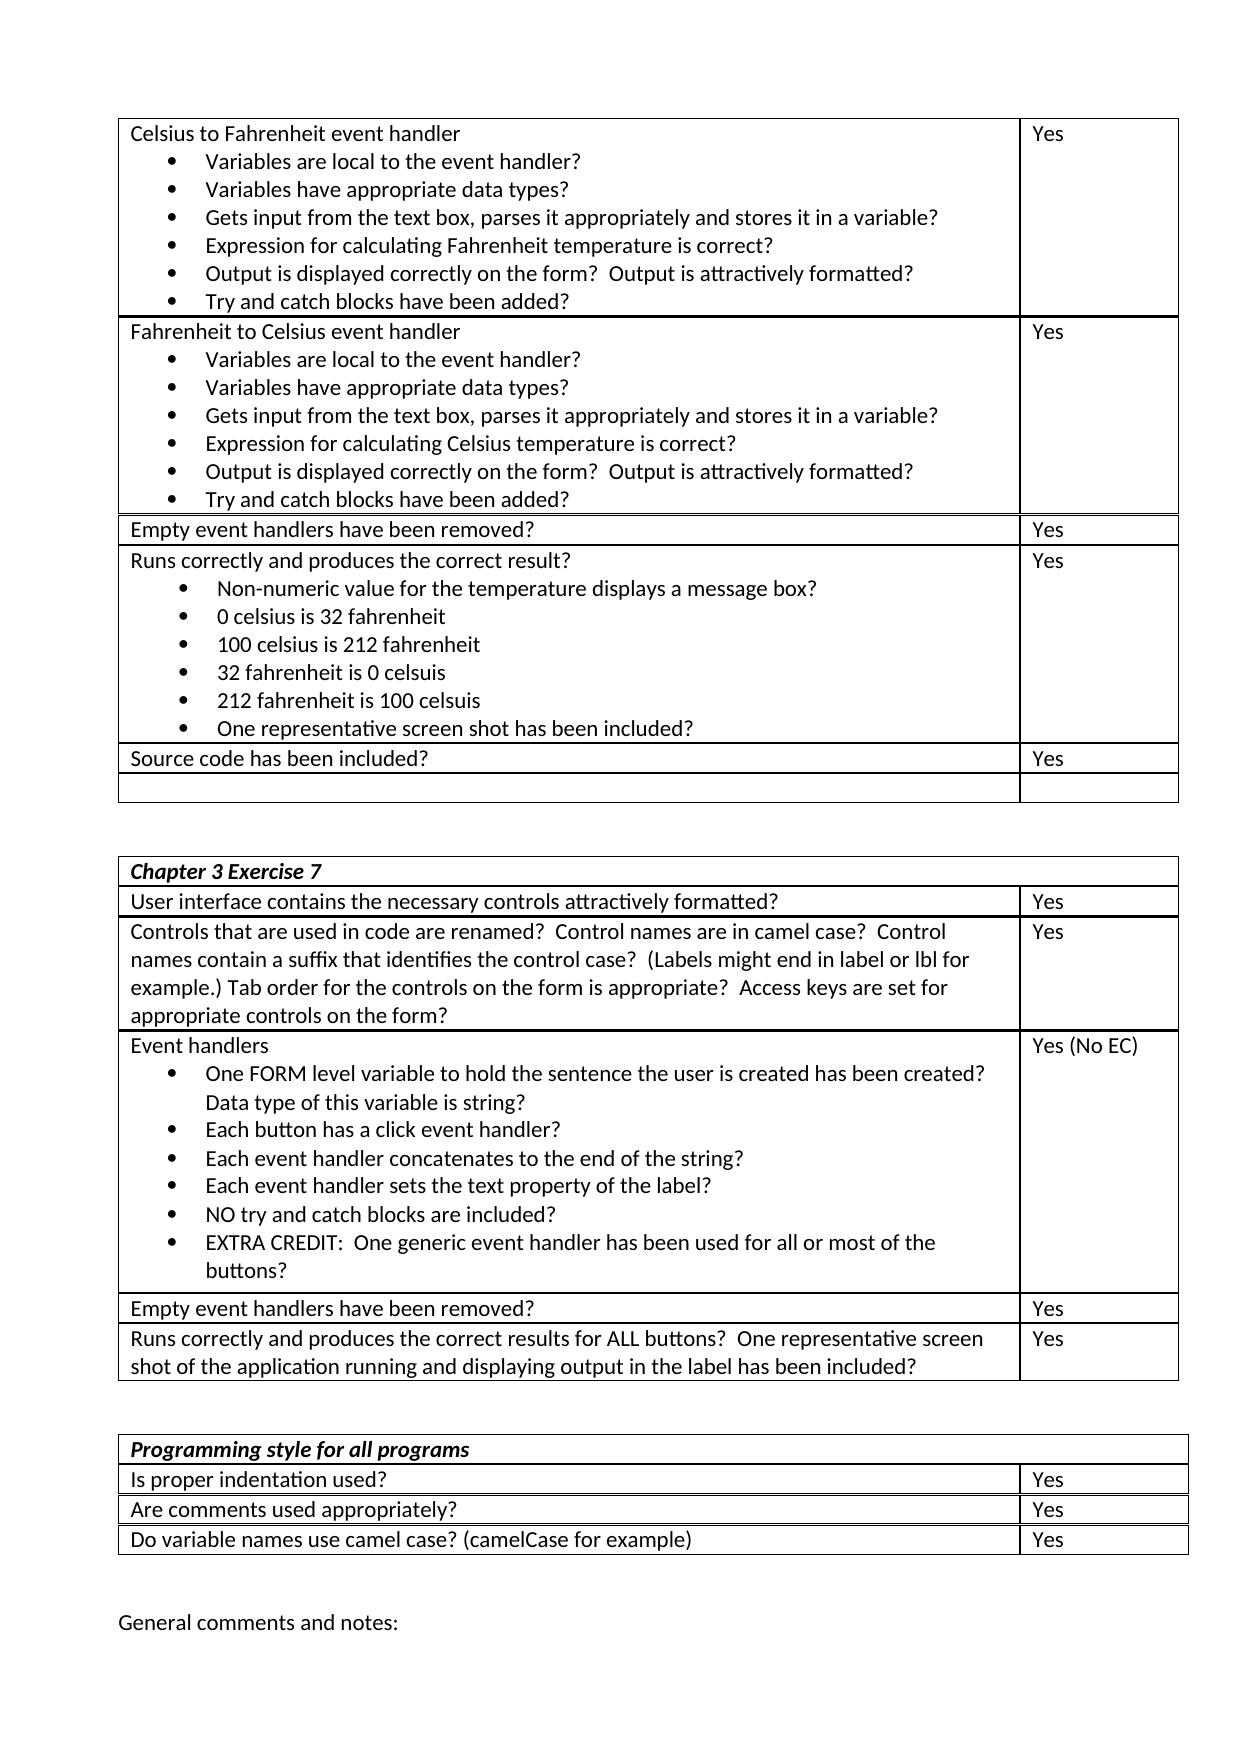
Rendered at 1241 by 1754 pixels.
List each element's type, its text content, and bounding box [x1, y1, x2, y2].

table_cell Runs correctly and produces the correct results for ALL buttons? One representative screen shot of the application running and displaying output in the label has been included? [119, 1324, 1019, 1380]
table_cell Yes [1021, 918, 1178, 1029]
table_cell Yes [1021, 1465, 1188, 1493]
table_cell Is proper indentation used? [119, 1465, 1019, 1493]
table_cell Empty event handlers have been removed? [119, 516, 1019, 544]
table_cell Yes [1021, 744, 1178, 772]
table_cell Yes [1021, 1324, 1178, 1380]
table_cell [1021, 774, 1178, 802]
table_header Programming style for all programs [119, 1435, 1188, 1463]
table_cell Do variable names use camel case? (camelCase for example) [119, 1526, 1019, 1554]
text General comments and notes: [118, 1608, 1122, 1636]
table_cell Yes [1021, 1294, 1178, 1322]
table_cell Yes [1021, 318, 1178, 513]
table_cell User interface contains the necessary controls attractively formatted? [119, 887, 1019, 915]
table_cell Are comments used appropriately? [119, 1496, 1019, 1523]
table_cell [119, 774, 1019, 802]
table_cell Yes [1021, 546, 1178, 742]
table_cell Yes [1021, 1496, 1188, 1523]
table_cell Runs correctly and produces the correct result? · Non-numeric value for the temperature displays a message box? · 0 celsius is 32 fahrenheit · 100 celsius is 212 fahrenheit · 32 fahrenheit is 0 celsuis · 212 fahrenheit is 100 celsuis · One representative screen shot has been included? [119, 546, 1019, 742]
table_cell Controls that are used in code are renamed? Control names are in camel case? Control names contain a suffix that identifies the control case? (Labels might end in label or lbl for example.) Tab order for the controls on the form is appropriate? Access keys are set for appropriate controls on the form? [119, 918, 1019, 1029]
table_cell Yes [1021, 119, 1178, 315]
table_cell Source code has been included? [119, 744, 1019, 772]
table_cell Yes [1021, 887, 1178, 915]
table_cell Event handlers · One FORM level variable to hold the sentence the user is created has been created? Data type of this variable is string? · Each button has a click event handler? · Each event handler concatenates to the end of the string? · Each event handler sets the text property of the label? · NO try and catch blocks are included? · EXTRA CREDIT: One generic event handler has been used for all or most of the buttons? [119, 1032, 1019, 1292]
table_cell Fahrenheit to Celsius event handler · Variables are local to the event handler? · Variables have appropriate data types? · Gets input from the text box, parses it appropriately and stores it in a variable? · Expression for calculating Celsius temperature is correct? · Output is displayed correctly on the form? Output is attractively formatted? · Try and catch blocks have been added? [119, 318, 1019, 513]
table_cell Celsius to Fahrenheit event handler · Variables are local to the event handler? · Variables have appropriate data types? · Gets input from the text box, parses it appropriately and stores it in a variable? · Expression for calculating Fahrenheit temperature is correct? · Output is displayed correctly on the form? Output is attractively formatted? · Try and catch blocks have been added? [119, 119, 1019, 315]
table_cell Empty event handlers have been removed? [119, 1294, 1019, 1322]
table_header Chapter 3 Exercise 7 [119, 857, 1178, 885]
table_cell Yes [1021, 1526, 1188, 1554]
table_cell Yes [1021, 516, 1178, 544]
table_cell Yes (No EC) [1021, 1032, 1178, 1292]
